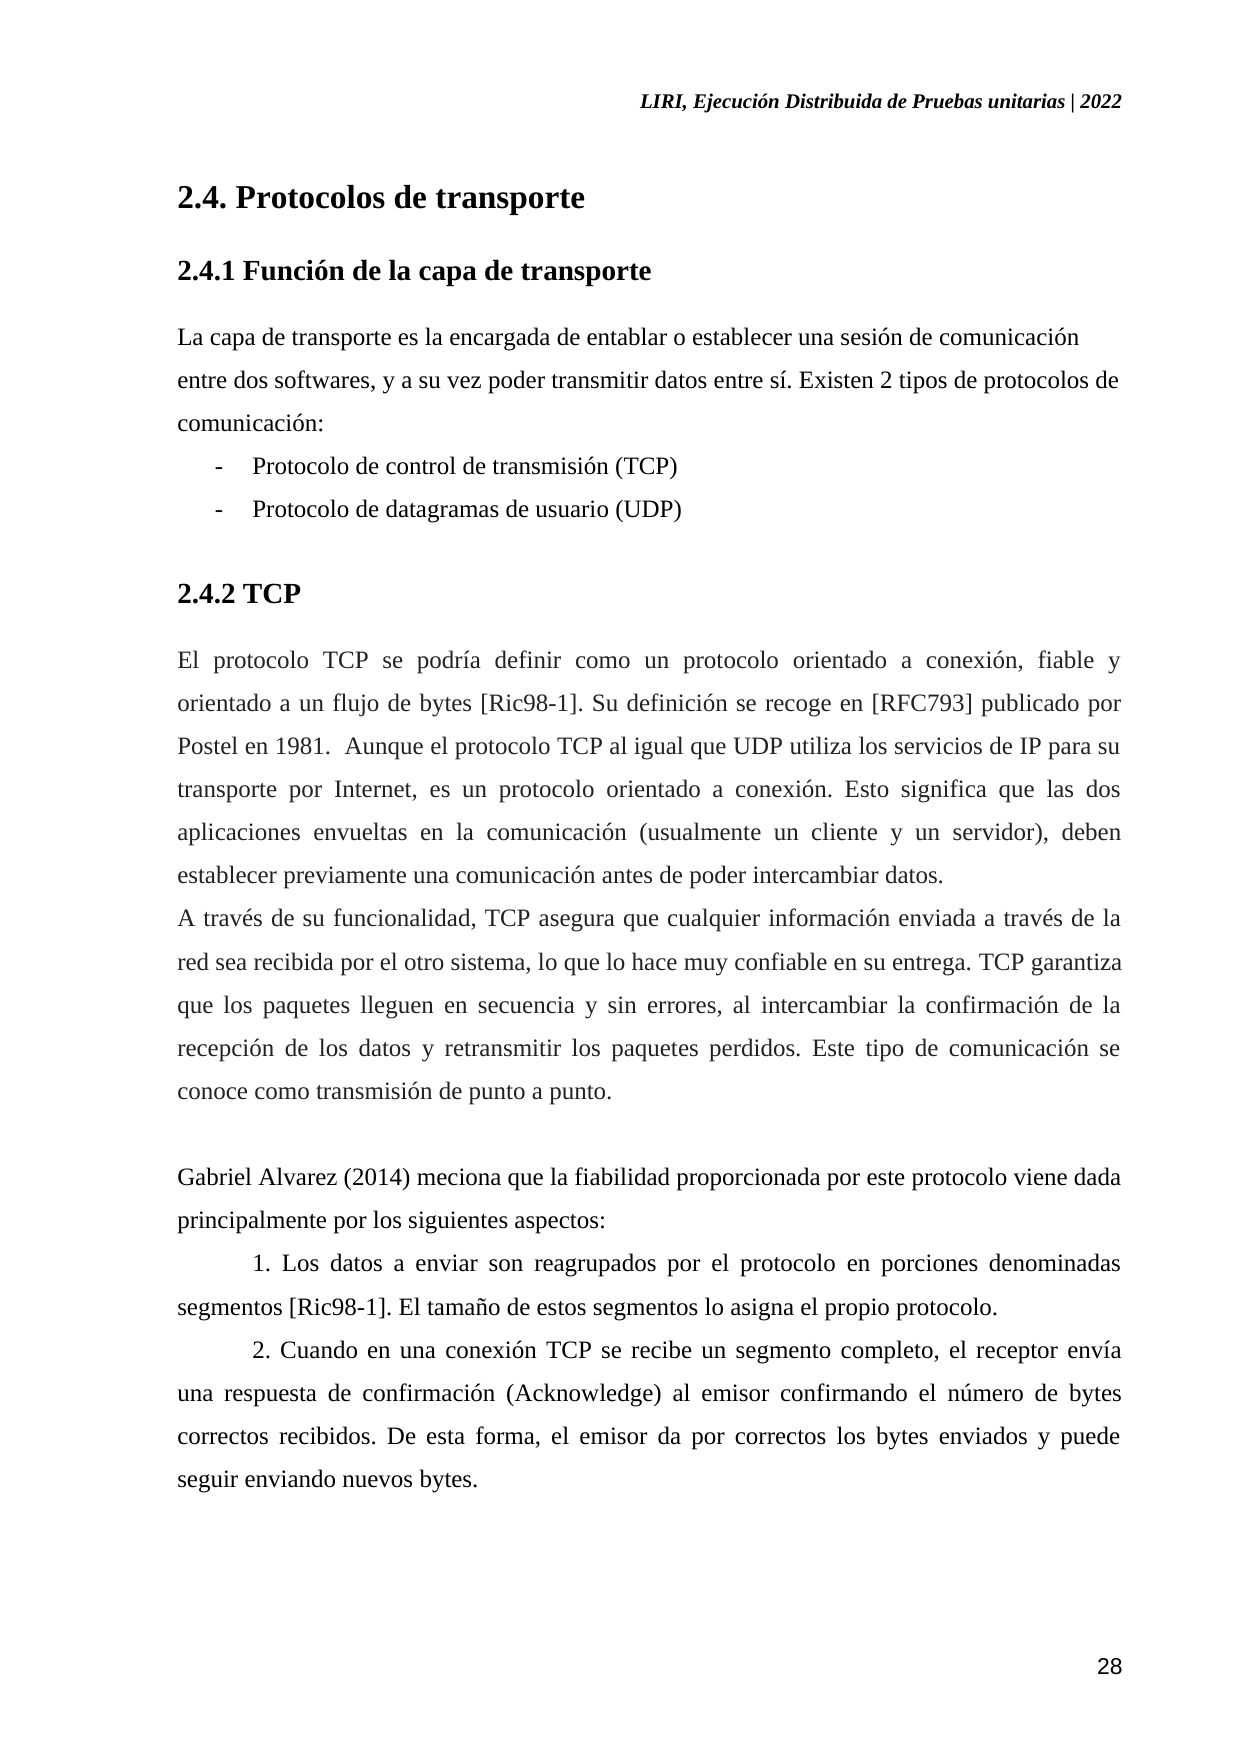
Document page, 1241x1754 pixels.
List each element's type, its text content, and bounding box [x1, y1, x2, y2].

subtitle 2.4.1 Función de la capa de transporte [177, 253, 1122, 287]
text Gabriel Alvarez (2014)⁠ meciona que la fiabilidad proporcionada por este protocolo viene dada principalmente por los siguientes aspectos: [177, 1162, 1122, 1234]
text El protocolo TCP se podría definir como un protocolo orientado a conexión, fiable y orientado a un flujo de bytes [Ric98-1]. Su definición se recoge en [RFC793] publicado por Postel en 1981. Aunque el protocolo TCP al igual que UDP utiliza los servicios de IP para su transporte por Internet, es un protocolo orientado a conexión. Esto significa que las dos aplicaciones envueltas en la comunicación (usualmente un cliente y un servidor), deben establecer previamente una comunicación antes de poder intercambiar datos. [177, 645, 1122, 889]
text A través de su funcionalidad, TCP asegura que cualquier información enviada a través de la red sea recibida por el otro sistema, lo que lo hace muy confiable en su entrega. TCP garantiza que los paquetes lleguen en secuencia y sin errores, al intercambiar la confirmación de la recepción de los datos y retransmitir los paquetes perdidos. Este tipo de comunicación se conoce como transmisión de punto a punto. [177, 903, 1122, 1105]
list Protocolo de datagramas de usuario (UDP) [214, 494, 1122, 523]
text 1. Los datos a enviar son reagrupados por el protocolo en porciones denominadas segmentos [Ric98-1]. El tamaño de estos segmentos lo asigna el propio protocolo. [177, 1248, 1122, 1320]
subtitle 2.4. Protocolos de transporte [177, 177, 1126, 215]
text La capa de transporte es la encargada de entablar o establecer una sesión de comunicación entre dos softwares, y a su vez poder transmitir datos entre sí. Existen 2 tipos de protocolos de comunicación: [177, 322, 1122, 437]
list Protocolo de control de transmisión (TCP) [214, 451, 1122, 480]
subtitle 2.4.2 TCP [177, 576, 1122, 609]
text 2. Cuando en una conexión TCP se recibe un segmento completo, el receptor envía una respuesta de confirmación (Acknowledge) al emisor confirmando el número de bytes correctos recibidos. De esta forma, el emisor da por correctos los bytes enviados y puede seguir enviando nuevos bytes. [177, 1335, 1122, 1493]
